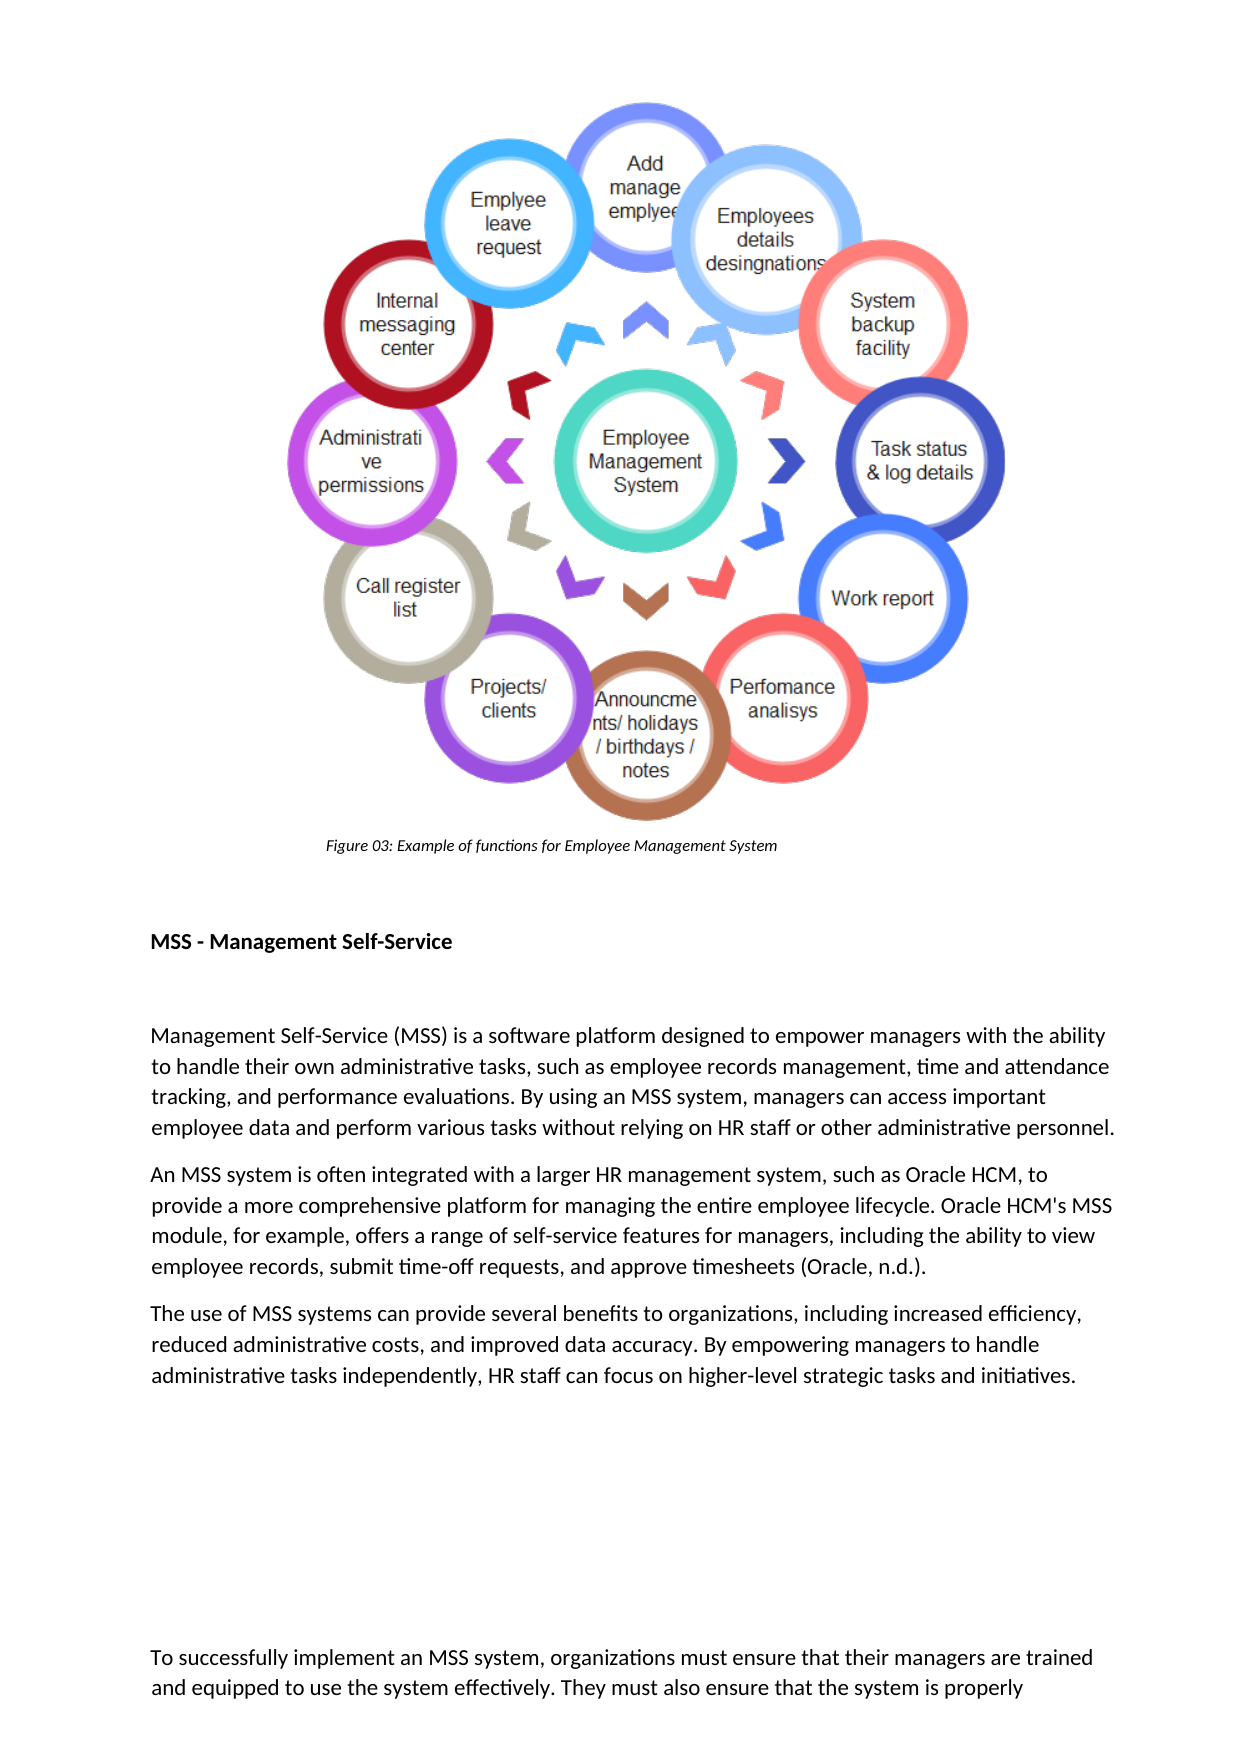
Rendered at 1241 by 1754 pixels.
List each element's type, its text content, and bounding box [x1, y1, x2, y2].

text Figure 03: Example of functions for Employee Management System [326, 821, 988, 856]
text Management Self-Service (MSS) is a software platform designed to empower managers with the ability to handle their own administrative tasks, such as employee records management, time and attendance tracking, and performance evaluations. By using an MSS system, managers can access important employee data and perform various tasks without relying on HR staff or other administrative personnel. [150, 1021, 1119, 1141]
picture [286, 102, 1005, 821]
text The use of MSS systems can provide several benefits to organizations, including increased efficiency, reduced administrative costs, and improved data accuracy. By empowering managers to handle administrative tasks independently, HR staff can focus on higher-level strategic tasks and initiatives. [150, 1299, 1119, 1389]
text MSS - Management Self-Service [150, 927, 1119, 955]
text To successfully implement an MSS system, organizations must ensure that their managers are trained and equipped to use the system effectively. They must also ensure that the system is properly [150, 1643, 1119, 1701]
text An MSS system is often integrated with a larger HR management system, such as Oracle HCM, to provide a more comprehensive platform for managing the entire employee lifecycle. Oracle HCM's MSS module, for example, offers a range of self-service features for managers, including the ability to view employee records, submit time-off requests, and approve timesheets (Oracle, n.d.). [150, 1160, 1119, 1280]
